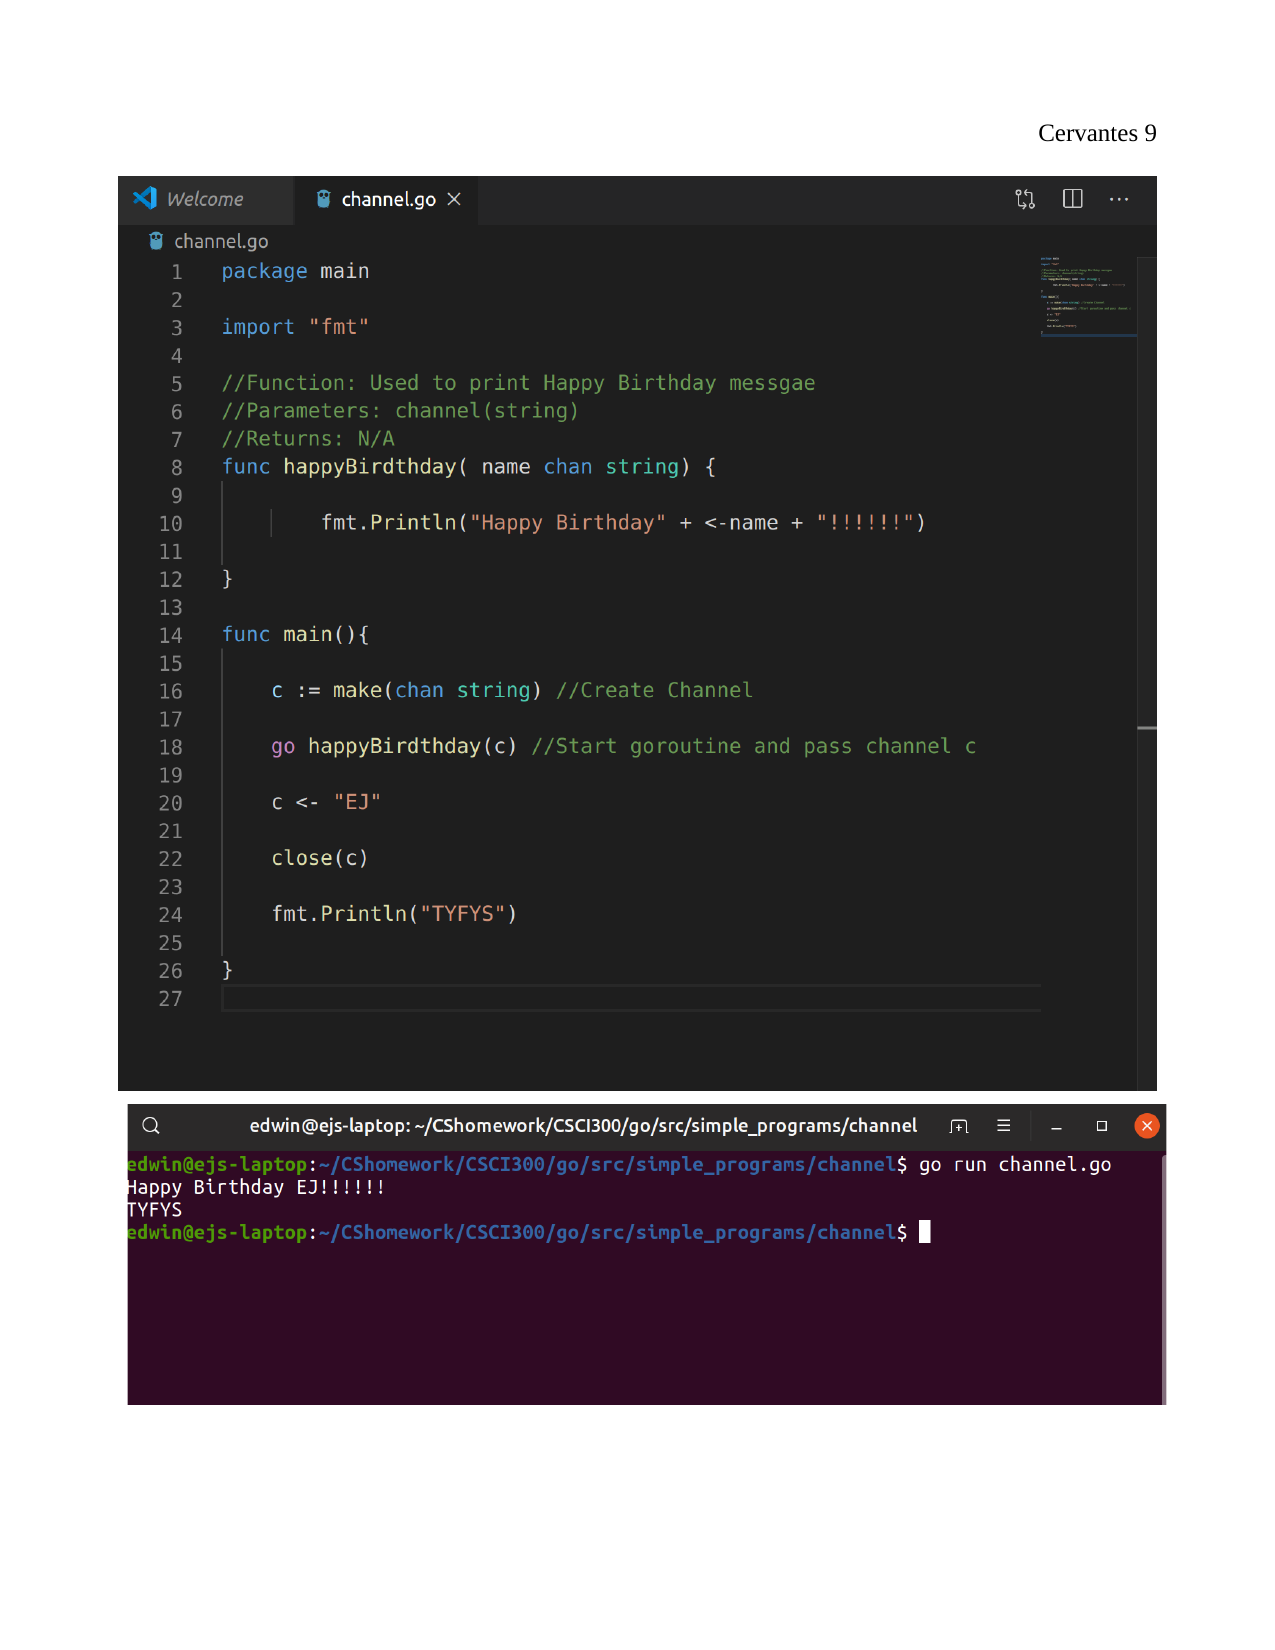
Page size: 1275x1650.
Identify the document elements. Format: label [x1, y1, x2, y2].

picture [127, 1104, 1167, 1405]
picture [118, 176, 1157, 1091]
